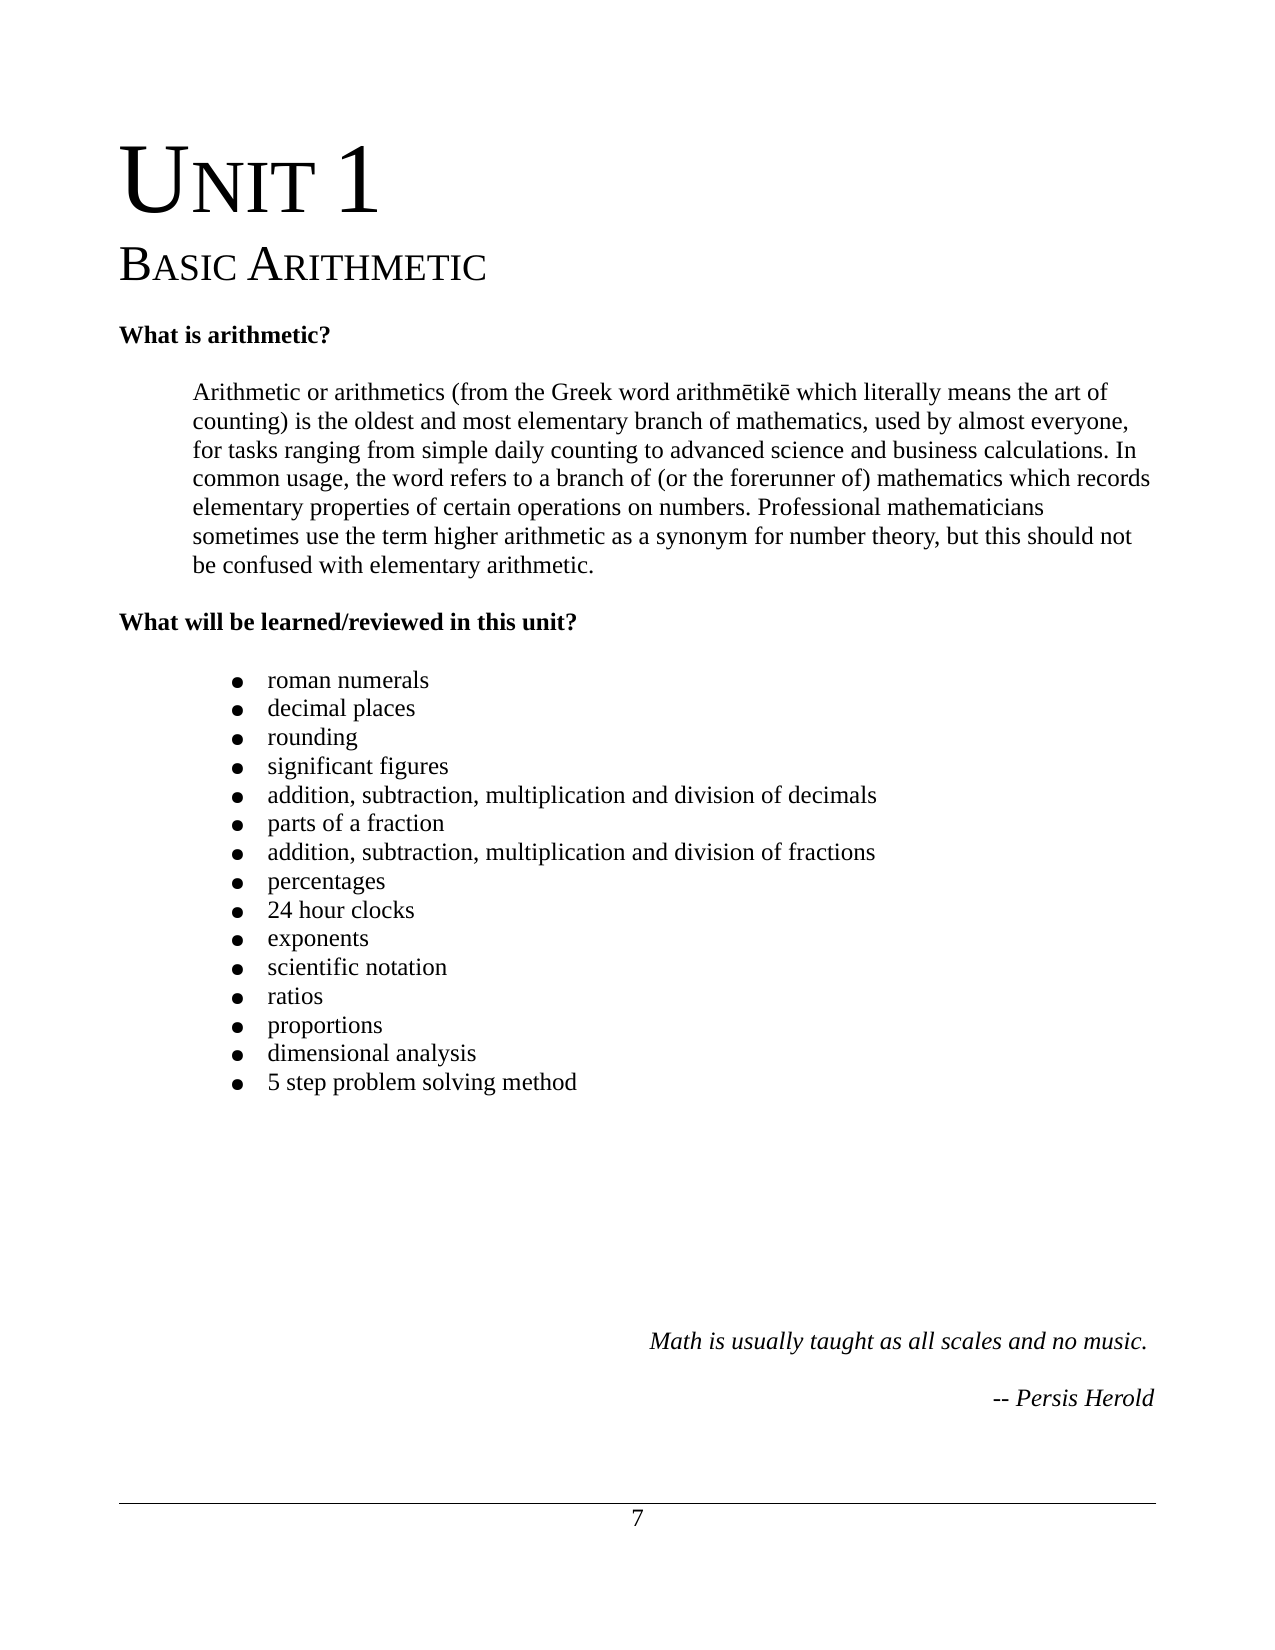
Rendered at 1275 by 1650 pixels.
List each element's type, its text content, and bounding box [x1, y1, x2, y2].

text BASIC ARITHMETIC [118, 233, 1156, 291]
list 24 hour clocks [230, 895, 1156, 923]
text What will be learned/reviewed in this unit? [118, 607, 1156, 636]
list parts of a fraction [230, 808, 1156, 837]
text UNIT 1 [118, 118, 1156, 233]
list roman numerals [230, 665, 1156, 693]
list exponents [230, 923, 1156, 952]
list rounding [230, 722, 1156, 751]
list scientific notation [230, 952, 1156, 981]
list significant figures [230, 751, 1156, 780]
list 5 step problem solving method [230, 1067, 1156, 1096]
text What is arithmetic? [118, 320, 1156, 348]
list addition, subtraction, multiplication and division of fractions [230, 837, 1156, 866]
list proportions [230, 1010, 1156, 1038]
list addition, subtraction, multiplication and division of decimals [230, 780, 1156, 808]
text -- Persis Herold [118, 1383, 1156, 1412]
list ratios [230, 981, 1156, 1010]
list dimensional analysis [230, 1038, 1156, 1067]
list decimal places [230, 693, 1156, 722]
text Arithmetic or arithmetics (from the Greek word arithmētikē which literally means the art of counting) is the oldest and most elementary branch of mathematics, used by almost everyone, for tasks ranging from simple daily counting to advanced science and business calculations. In common usage, the word refers to a branch of (or the forerunner of) mathematics which records elementary properties of certain operations on numbers. Professional mathematicians sometimes use the term higher arithmetic as a synonym for number theory, but this should not be confused with elementary arithmetic. [192, 377, 1156, 578]
list percentages [230, 866, 1156, 895]
text Math is usually taught as all scales and no music. [118, 1326, 1156, 1355]
